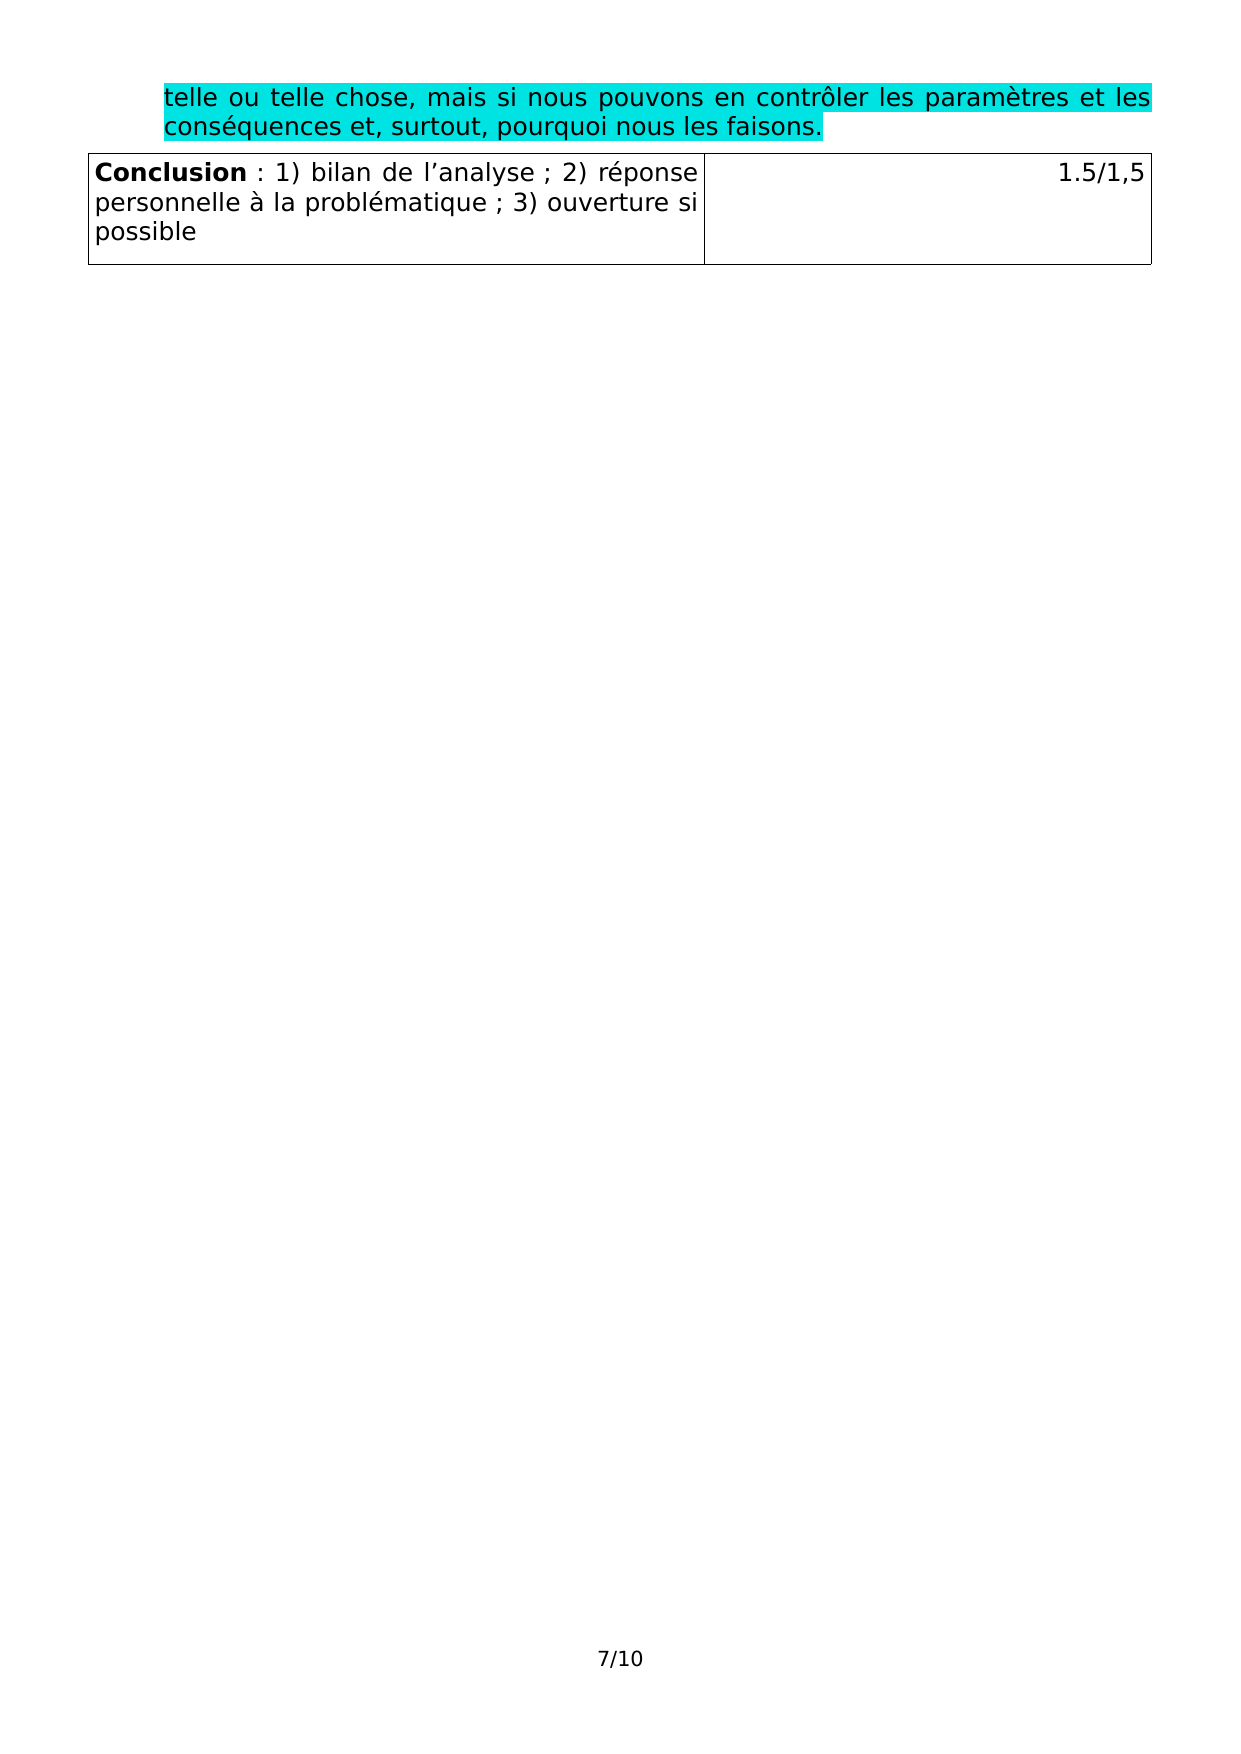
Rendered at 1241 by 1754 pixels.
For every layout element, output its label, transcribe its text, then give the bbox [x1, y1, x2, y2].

table_header 1.5/1,5 [705, 154, 1151, 264]
table_header Conclusion : 1) bilan de l’analyse ; 2) réponse personnelle à la problématique ; 3) ouverture si possible [89, 154, 704, 264]
list telle ou telle chose, mais si nous pouvons en contrôler les paramètres et les conséquences et, surtout, pourquoi nous les faisons. [126, 83, 1152, 141]
